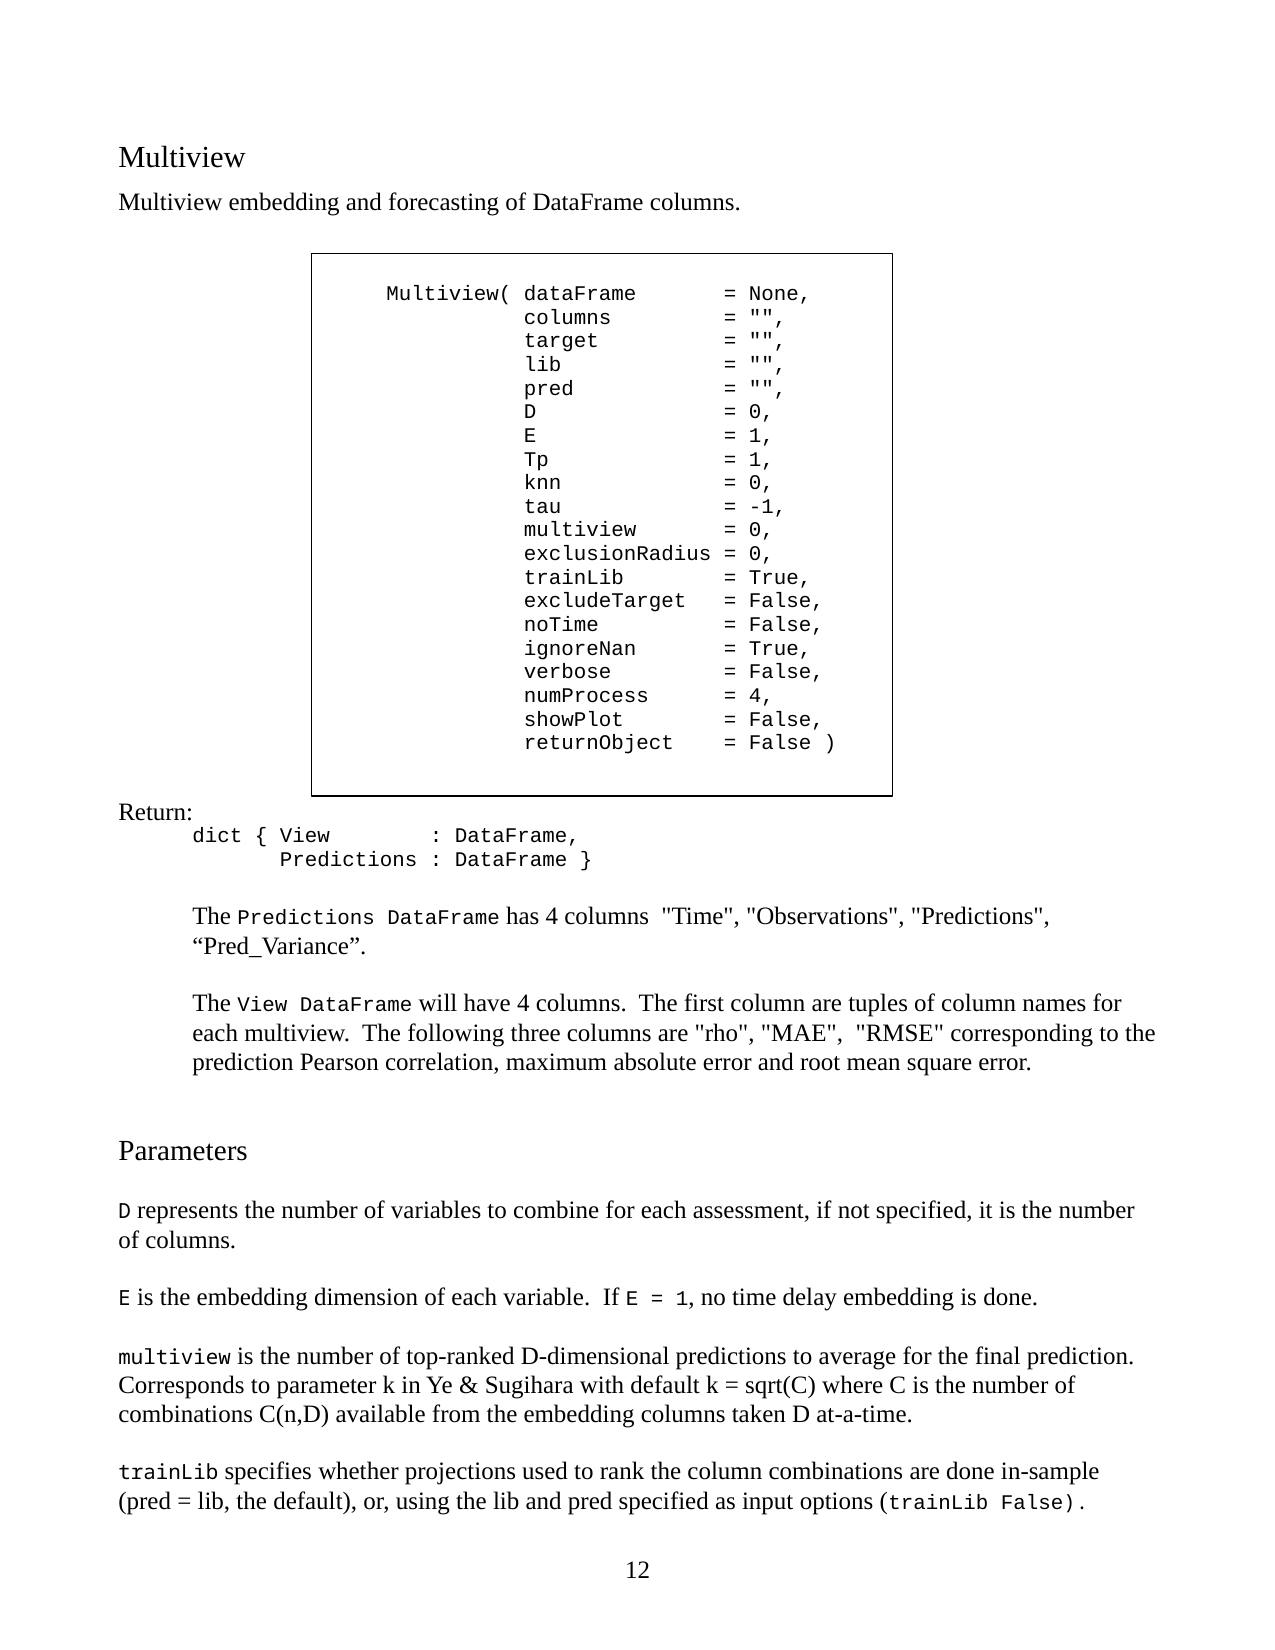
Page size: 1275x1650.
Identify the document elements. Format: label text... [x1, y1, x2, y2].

text dict { View : DataFrame, [192, 825, 1157, 849]
text multiview is the number of top-ranked D-dimensional predictions to average for the final prediction. Corresponds to parameter k in Ye & Sugihara with default k = sqrt(C) where C is the number of combinations C(n,D) available from the embedding columns taken D at-a-time. [118, 1341, 1157, 1428]
text trainLib specifies whether projections used to rank the column combinations are done in-sample (pred = lib, the default), or, using the lib and pred specified as input options (trainLib False). [118, 1456, 1157, 1516]
text Parameters [118, 1133, 1157, 1167]
text Return: [118, 244, 1157, 825]
text D represents the number of variables to combine for each assessment, if not specified, it is the number of columns. [118, 1195, 1157, 1254]
text Multiview embedding and forecasting of DataFrame columns. [118, 187, 1157, 216]
subtitle Multiview [118, 139, 1157, 174]
text The Predictions DataFrame has 4 columns "Time", "Observations", "Predictions", “Pred_Variance”. [192, 901, 1157, 960]
text The View DataFrame will have 4 columns. The first column are tuples of column names for each multiview. The following three columns are "rho", "MAE", "RMSE" corresponding to the prediction Pearson correlation, maximum absolute error and root mean square error. [192, 988, 1157, 1076]
text Predictions : DataFrame } [192, 849, 1157, 873]
text E is the embedding dimension of each variable. If E = 1, no time delay embedding is done. [118, 1282, 1157, 1312]
